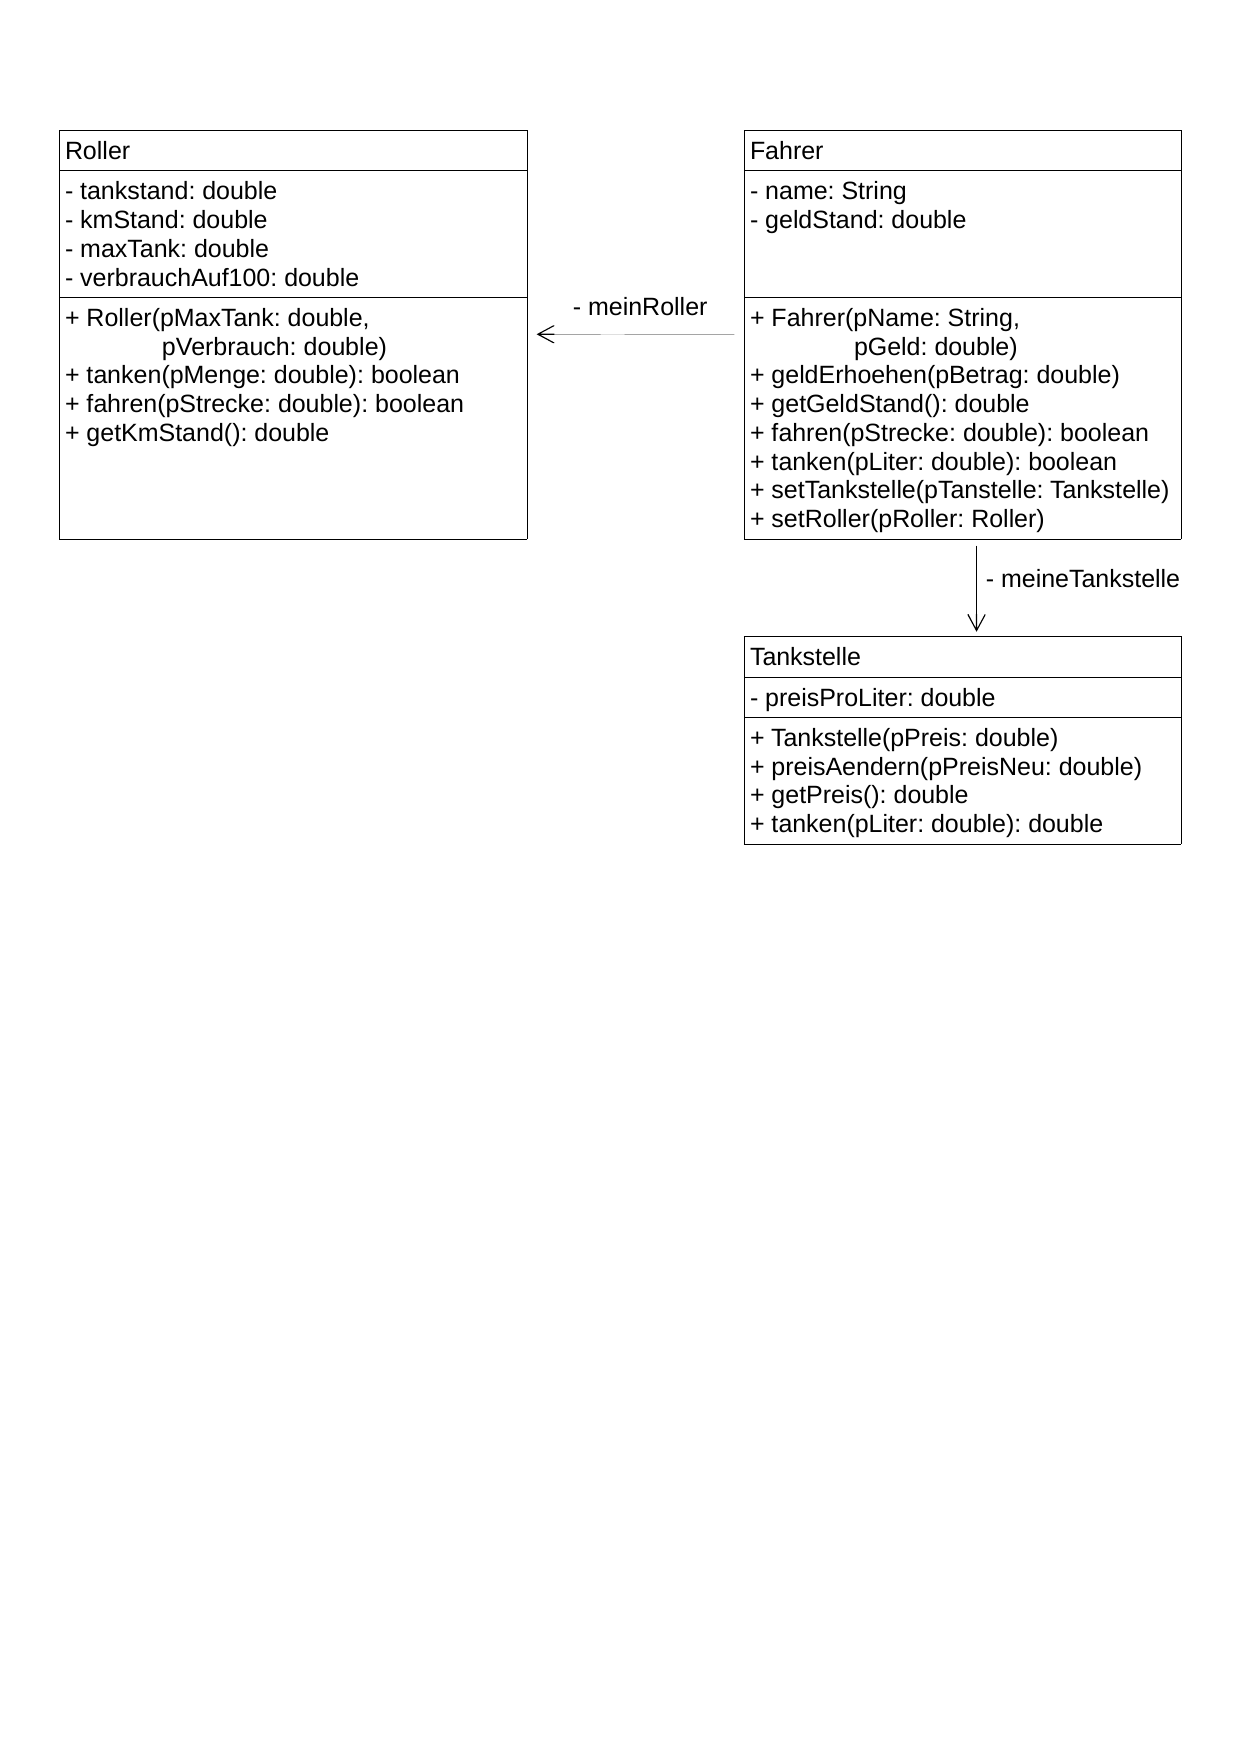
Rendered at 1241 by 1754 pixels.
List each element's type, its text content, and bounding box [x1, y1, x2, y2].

table_cell + Roller(pMaxTank: double, pVerbrauch: double) + tanken(pMenge: double): boolean + fahren(pStrecke: double): boolean + getKmStand(): double [60, 298, 527, 538]
table_cell [744, 540, 1181, 636]
table_cell - tankstand: double - kmStand: double - maxTank: double - verbrauchAuf100: double [60, 171, 527, 297]
table_cell + Tankstelle(pPreis: double) + preisAendern(pPreisNeu: double) + getPreis(): double + tanken(pLiter: double): double [745, 718, 1181, 843]
table_cell [59, 540, 527, 843]
table_cell - name: String - geldStand: double [745, 171, 1181, 297]
table_header [527, 130, 744, 843]
table_cell Tankstelle [745, 637, 1181, 677]
table_header Roller [60, 131, 527, 170]
table_header Fahrer [745, 131, 1181, 170]
table_cell - preisProLiter: double [745, 678, 1181, 717]
table_cell + Fahrer(pName: String, pGeld: double) + geldErhoehen(pBetrag: double) + getGeldStand(): double + fahren(pStrecke: double): boolean + tanken(pLiter: double): boolean + setTankstelle(pTanstelle: Tankstelle) + setRoller(pRoller: Roller) [745, 298, 1181, 538]
